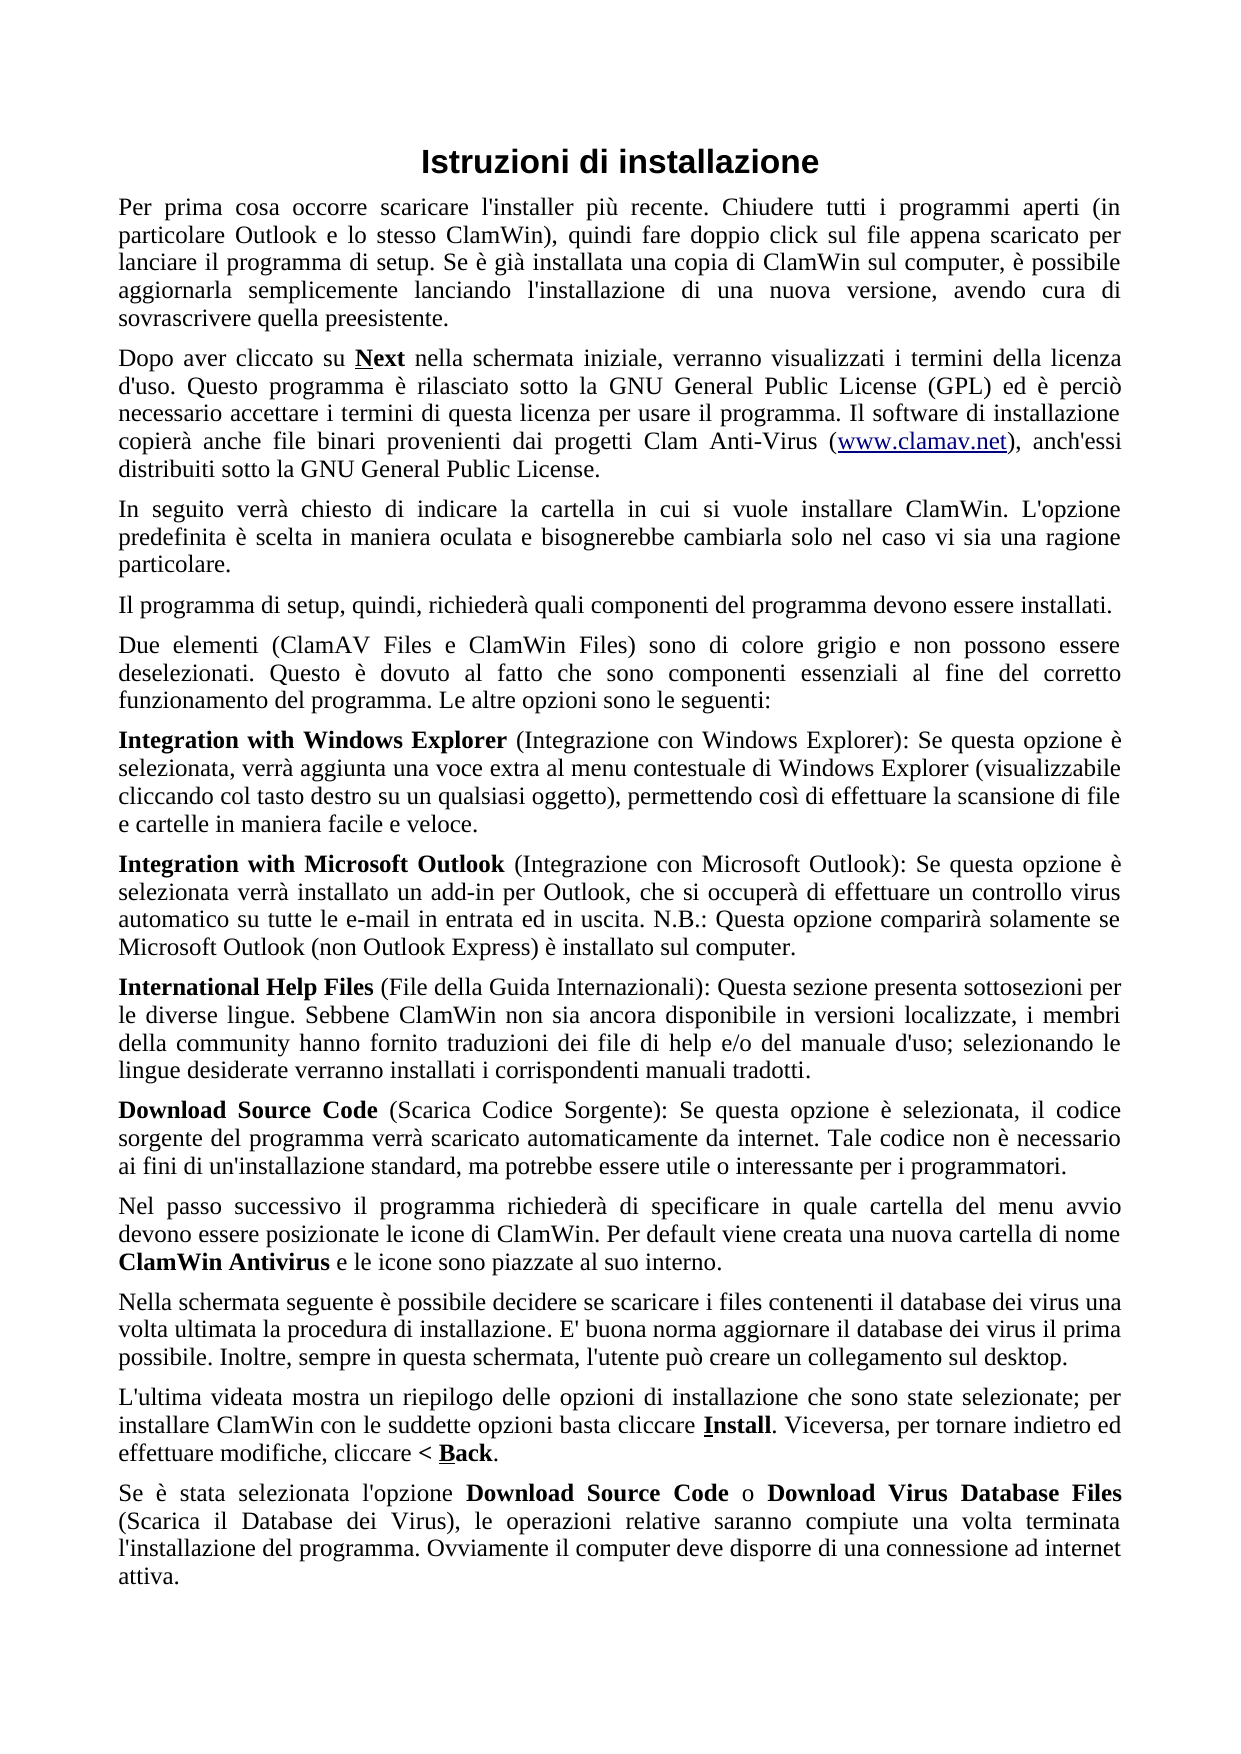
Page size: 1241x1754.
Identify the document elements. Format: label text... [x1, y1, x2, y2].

text Integration with Windows Explorer (Integrazione con Windows Explorer): Se questa opzione è selezionata, verrà aggiunta una voce extra al menu contestuale di Windows Explorer (visualizzabile cliccando col tasto destro su un qualsiasi oggetto), permettendo così di effettuare la scansione di file e cartelle in maniera facile e veloce. [118, 727, 1122, 837]
text L'ultima videata mostra un riepilogo delle opzioni di installazione che sono state selezionate; per installare ClamWin con le suddette opzioni basta cliccare Install. Viceversa, per tornare indietro ed effettuare modifiche, cliccare < Back. [118, 1383, 1122, 1467]
text Se è stata selezionata l'opzione Download Source Code o Download Virus Database Files (Scarica il Database dei Virus), le operazioni relative saranno compiute una volta terminata l'installazione del programma. Ovviamente il computer deve disporre di una connessione ad internet attiva. [118, 1479, 1122, 1590]
text Due elementi (ClamAV Files e ClamWin Files) sono di colore grigio e non possono essere deselezionati. Questo è dovuto al fatto che sono componenti essenziali al fine del corretto funzionamento del programma. Le altre opzioni sono le seguenti: [118, 631, 1122, 714]
text Download Source Code (Scarica Codice Sorgente): Se questa opzione è selezionata, il codice sorgente del programma verrà scaricato automaticamente da internet. Tale codice non è necessario ai fini di un'installazione standard, ma potrebbe essere utile o interessante per i programmatori. [118, 1097, 1122, 1180]
text Integration with Microsoft Outlook (Integrazione con Microsoft Outlook): Se questa opzione è selezionata verrà installato un add-in per Outlook, che si occuperà di effettuare un controllo virus automatico su tutte le e-mail in entrata ed in uscita. N.B.: Questa opzione comparirà solamente se Microsoft Outlook (non Outlook Express) è installato sul computer. [118, 850, 1122, 961]
text Dopo aver cliccato su Next nella schermata iniziale, verranno visualizzati i termini della licenza d'uso. Questo programma è rilasciato sotto la GNU General Public License (GPL) ed è perciò necessario accettare i termini di questa licenza per usare il programma. Il software di installazione copierà anche file binari provenienti dai progetti Clam Anti-Virus (www.clamav.net), anch'essi distribuiti sotto la GNU General Public License. [118, 344, 1122, 483]
text Nel passo successivo il programma richiederà di specificare in quale cartella del menu avvio devono essere posizionate le icone di ClamWin. Per default viene creata una nuova cartella di nome ClamWin Antivirus e le icone sono piazzate al suo interno. [118, 1192, 1122, 1275]
text Nella schermata seguente è possibile decidere se scaricare i files contenenti il database dei virus una volta ultimata la procedura di installazione. E' buona norma aggiornare il database dei virus il prima possibile. Inoltre, sempre in questa schermata, l'utente può creare un collegamento sul desktop. [118, 1288, 1122, 1371]
text In seguito verrà chiesto di indicare la cartella in cui si vuole installare ClamWin. L'opzione predefinita è scelta in maniera oculata e bisognerebbe cambiarla solo nel caso vi sia una ragione particolare. [118, 495, 1122, 578]
text Il programma di setup, quindi, richiederà quali componenti del programma devono essere installati. [118, 591, 1122, 618]
subtitle Istruzioni di installazione [118, 143, 1122, 181]
text Per prima cosa occorre scaricare l'installer più recente. Chiudere tutti i programmi aperti (in particolare Outlook e lo stesso ClamWin), quindi fare doppio click sul file appena scaricato per lanciare il programma di setup. Se è già installata una copia di ClamWin sul computer, è possibile aggiornarla semplicemente lanciando l'installazione di una nuova versione, avendo cura di sovrascrivere quella preesistente. [118, 193, 1122, 332]
text International Help Files (File della Guida Internazionali): Questa sezione presenta sottosezioni per le diverse lingue. Sebbene ClamWin non sia ancora disponibile in versioni localizzate, i membri della community hanno fornito traduzioni dei file di help e/o del manuale d'uso; selezionando le lingue desiderate verranno installati i corrispondenti manuali tradotti. [118, 973, 1122, 1084]
